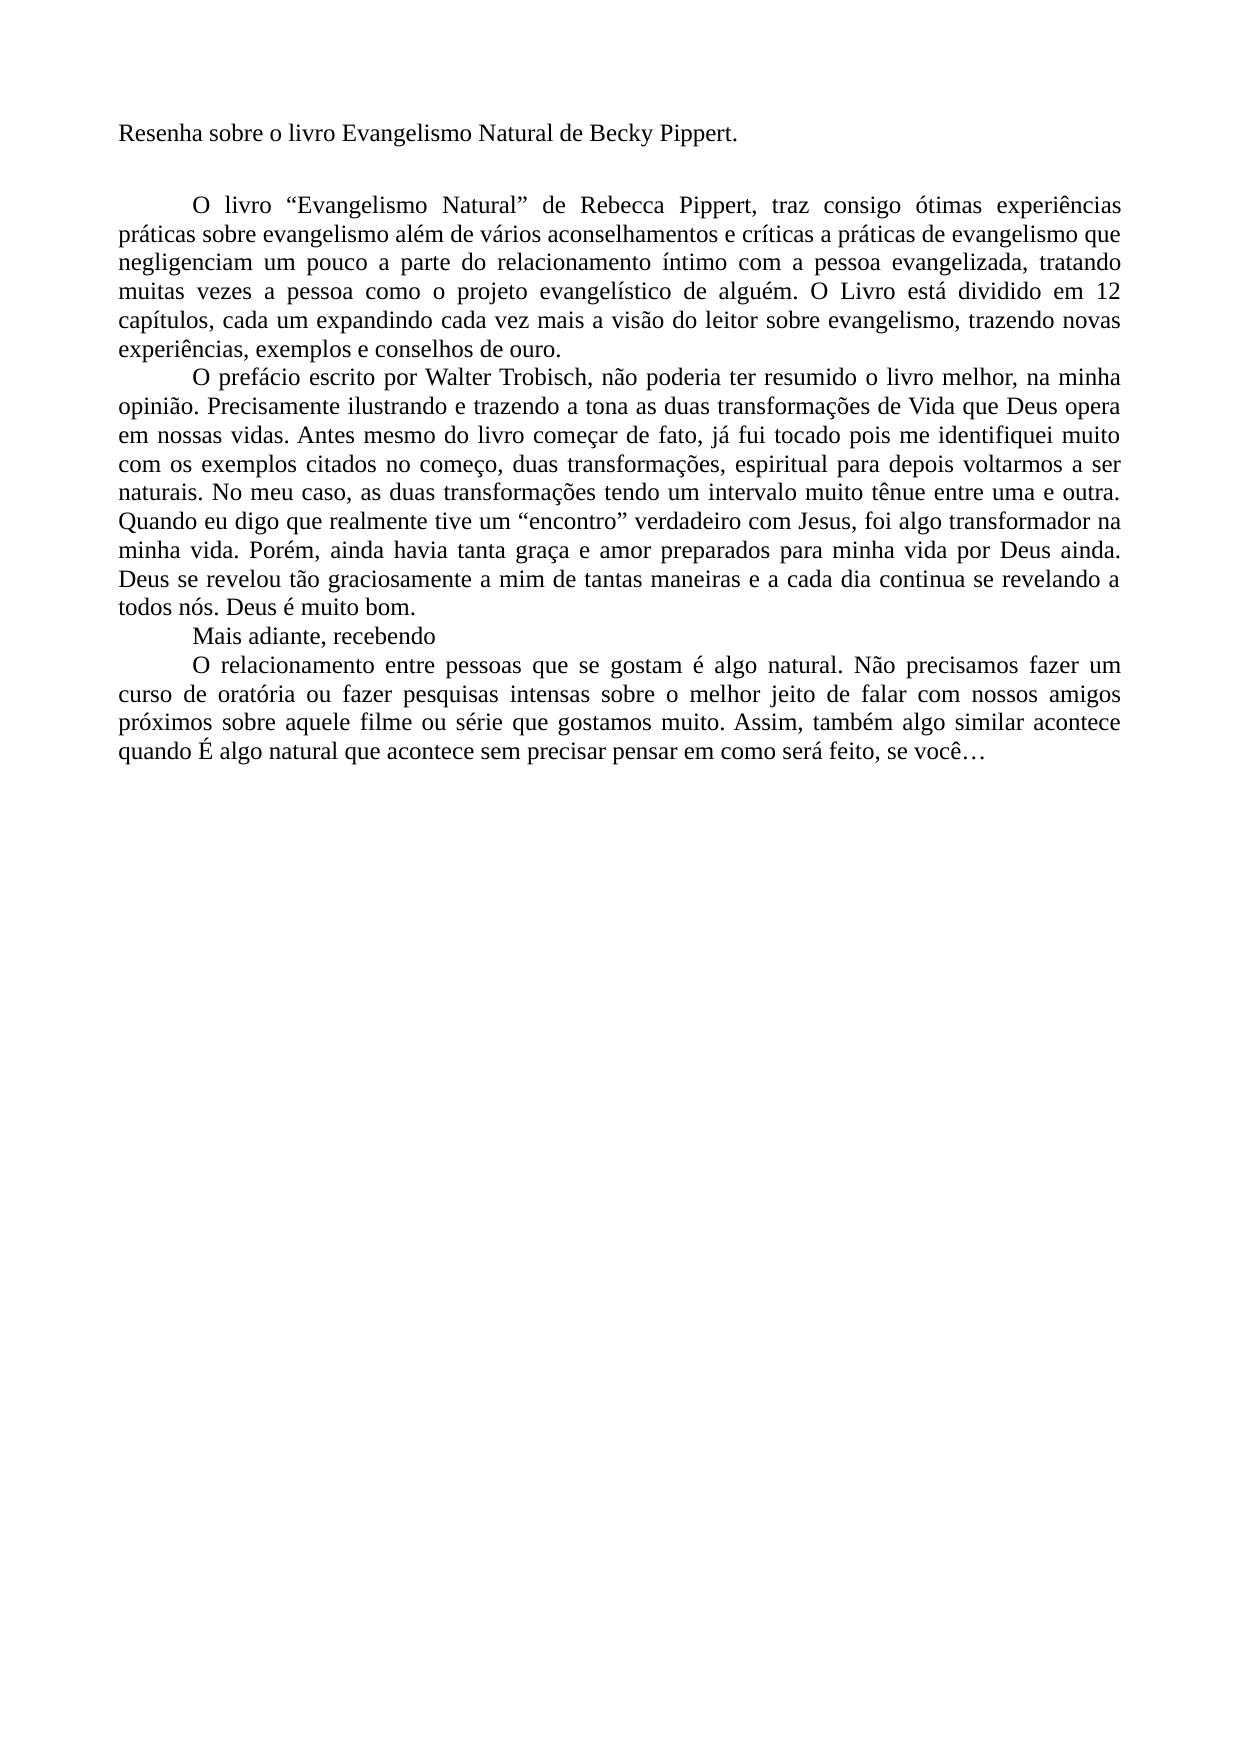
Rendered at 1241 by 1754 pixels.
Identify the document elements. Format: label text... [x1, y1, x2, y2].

text O livro “Evangelismo Natural” de Rebecca Pippert, traz consigo ótimas experiências práticas sobre evangelismo além de vários aconselhamentos e críticas a práticas de evangelismo que negligenciam um pouco a parte do relacionamento íntimo com a pessoa evangelizada, tratando muitas vezes a pessoa como o projeto evangelístico de alguém. O Livro está dividido em 12 capítulos, cada um expandindo cada vez mais a visão do leitor sobre evangelismo, trazendo novas experiências, exemplos e conselhos de ouro. [118, 190, 1122, 362]
text Mais adiante, recebendo [118, 621, 1122, 650]
text O prefácio escrito por Walter Trobisch, não poderia ter resumido o livro melhor, na minha opinião. Precisamente ilustrando e trazendo a tona as duas transformações de Vida que Deus opera em nossas vidas. Antes mesmo do livro começar de fato, já fui tocado pois me identifiquei muito com os exemplos citados no começo, duas transformações, espiritual para depois voltarmos a ser naturais. No meu caso, as duas transformações tendo um intervalo muito tênue entre uma e outra. Quando eu digo que realmente tive um “encontro” verdadeiro com Jesus, foi algo transformador na minha vida. Porém, ainda havia tanta graça e amor preparados para minha vida por Deus ainda. Deus se revelou tão graciosamente a mim de tantas maneiras e a cada dia continua se revelando a todos nós. Deus é muito bom. [118, 362, 1122, 621]
text O relacionamento entre pessoas que se gostam é algo natural. Não precisamos fazer um curso de oratória ou fazer pesquisas intensas sobre o melhor jeito de falar com nossos amigos próximos sobre aquele filme ou série que gostamos muito. Assim, também algo similar acontece quando É algo natural que acontece sem precisar pensar em como será feito, se você… [118, 650, 1122, 765]
text Resenha sobre o livro Evangelismo Natural de Becky Pippert. [118, 118, 1122, 147]
